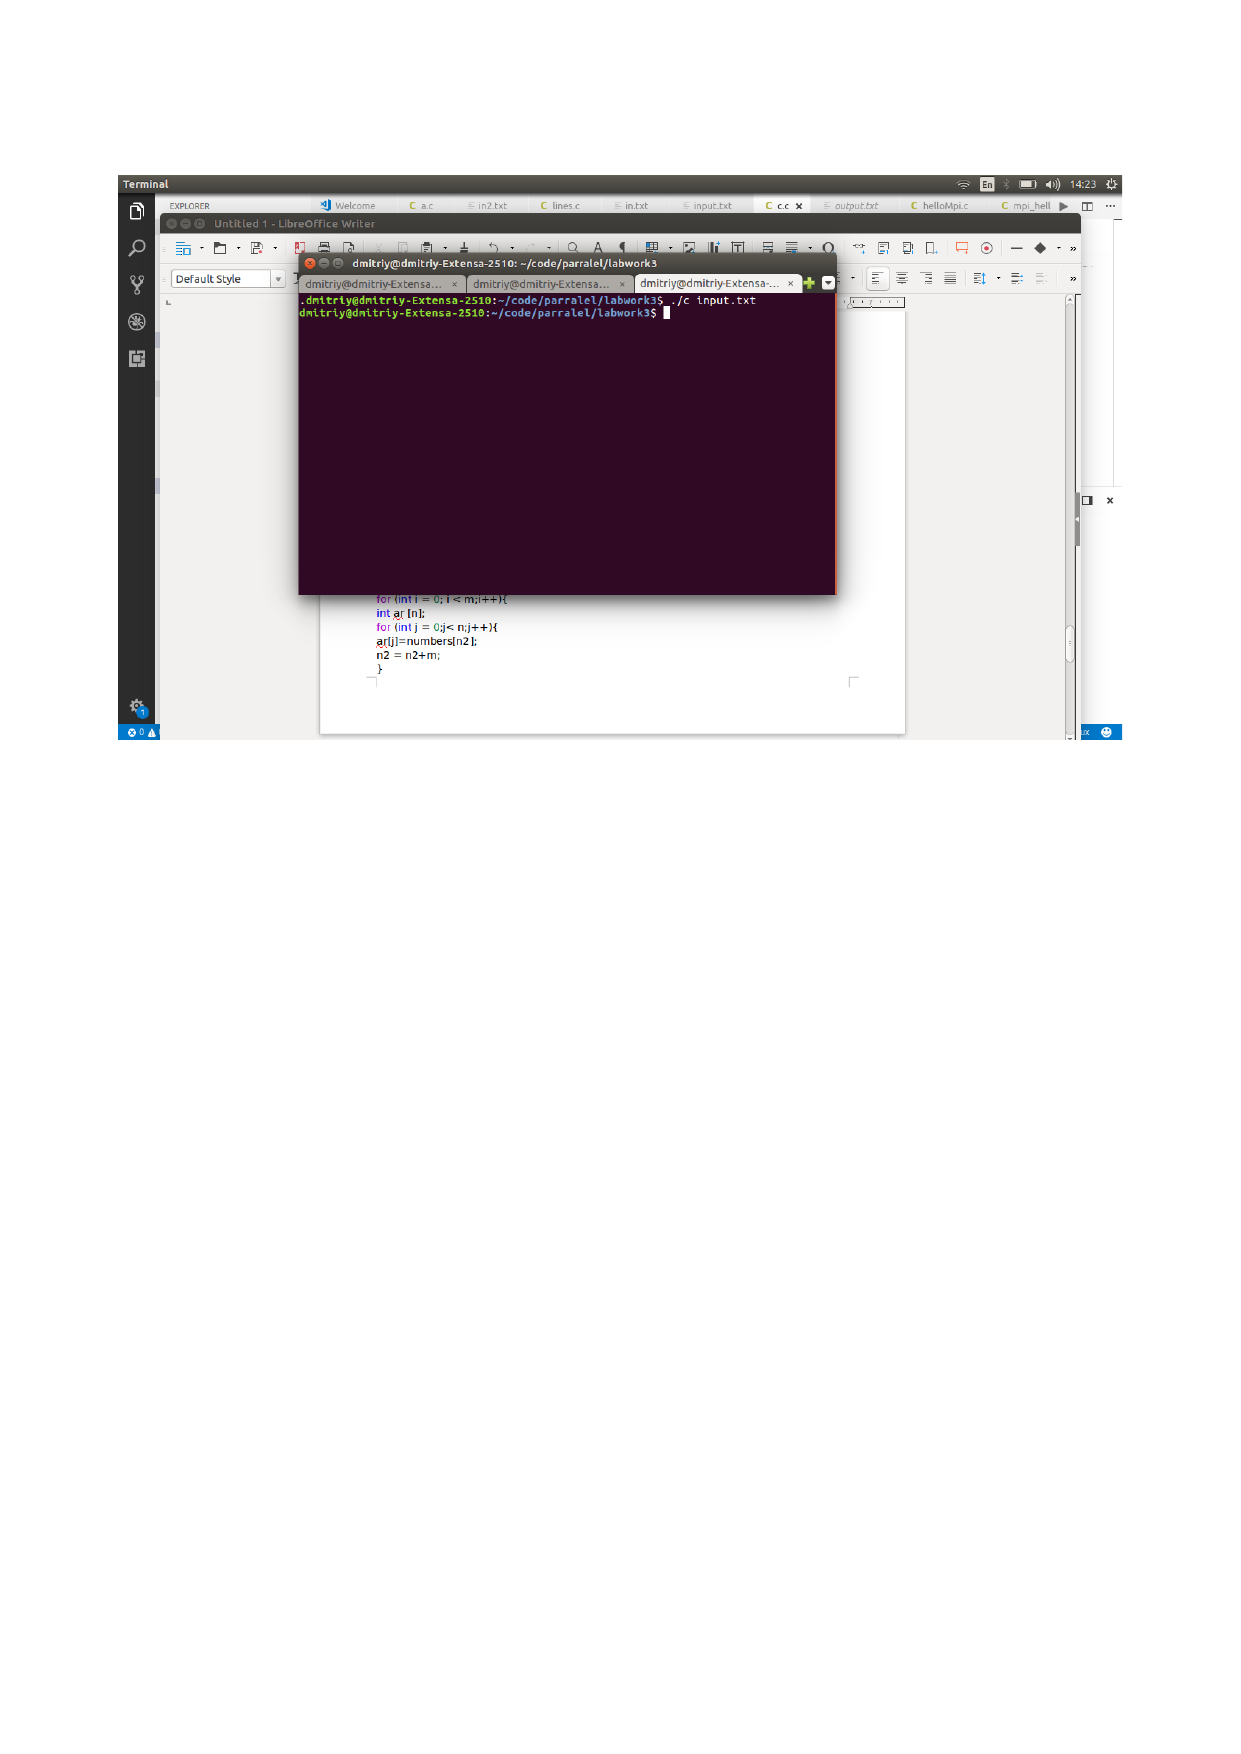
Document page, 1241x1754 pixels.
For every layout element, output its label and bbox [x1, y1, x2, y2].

picture [118, 175, 1123, 740]
